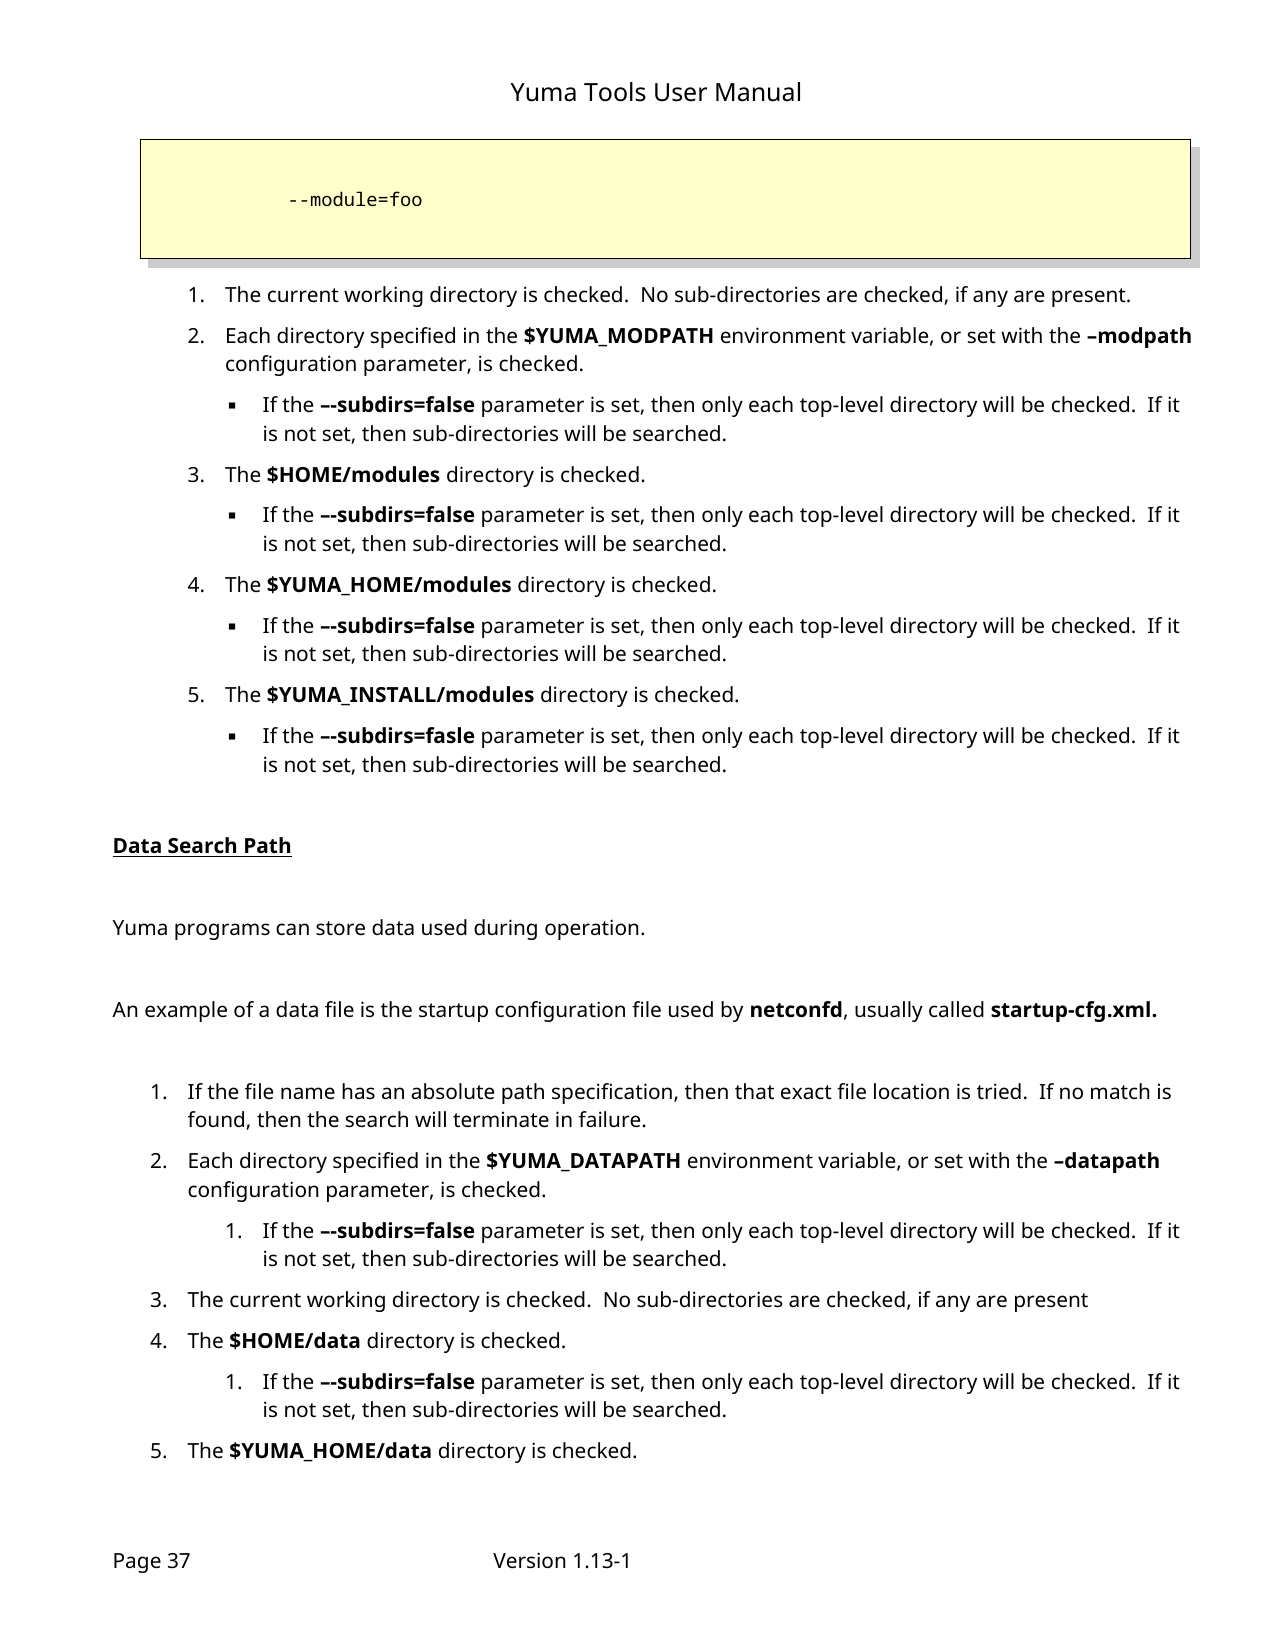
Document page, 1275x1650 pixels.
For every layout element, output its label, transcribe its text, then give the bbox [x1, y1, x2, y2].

list If the –-subdirs=fasle parameter is set, then only each top-level directory will be checked. If it is not set, then sub-directories will be searched. [225, 721, 1200, 778]
list If the file name has an absolute path specification, then that exact file location is tried. If no match is found, then the search will terminate in failure. [150, 1077, 1200, 1134]
list Each directory specified in the $YUMA_DATAPATH environment variable, or set with the –datapath configuration parameter, is checked. [150, 1147, 1200, 1203]
list If the –-subdirs=false parameter is set, then only each top-level directory will be checked. If it is not set, then sub-directories will be searched. [225, 390, 1200, 447]
list The current working directory is checked. No sub-directories are checked, if any are present [150, 1285, 1200, 1314]
list The current working directory is checked. No sub-directories are checked, if any are present. [187, 280, 1200, 308]
list The $YUMA_HOME/data directory is checked. [150, 1437, 1200, 1465]
list The $YUMA_HOME/modules directory is checked. [187, 570, 1200, 598]
list If the –-subdirs=false parameter is set, then only each top-level directory will be checked. If it is not set, then sub-directories will be searched. [225, 1367, 1200, 1424]
list If the –-subdirs=false parameter is set, then only each top-level directory will be checked. If it is not set, then sub-directories will be searched. [225, 611, 1200, 668]
list If the –-subdirs=false parameter is set, then only each top-level directory will be checked. If it is not set, then sub-directories will be searched. [225, 501, 1200, 557]
list Each directory specified in the $YUMA_MODPATH environment variable, or set with the –modpath configuration parameter, is checked. [187, 321, 1200, 378]
text An example of a data file is the startup configuration file used by netconfd, usually called startup-cfg.xml. [112, 995, 1200, 1024]
list If the –-subdirs=false parameter is set, then only each top-level directory will be checked. If it is not set, then sub-directories will be searched. [225, 1216, 1200, 1273]
text --module=foo [141, 176, 1190, 212]
text Yuma programs can store data used during operation. [112, 913, 1200, 942]
list The $HOME/data directory is checked. [150, 1326, 1200, 1355]
text Data Search Path [112, 832, 1200, 860]
list The $YUMA_INSTALL/modules directory is checked. [187, 680, 1200, 709]
list The $HOME/modules directory is checked. [187, 460, 1200, 488]
